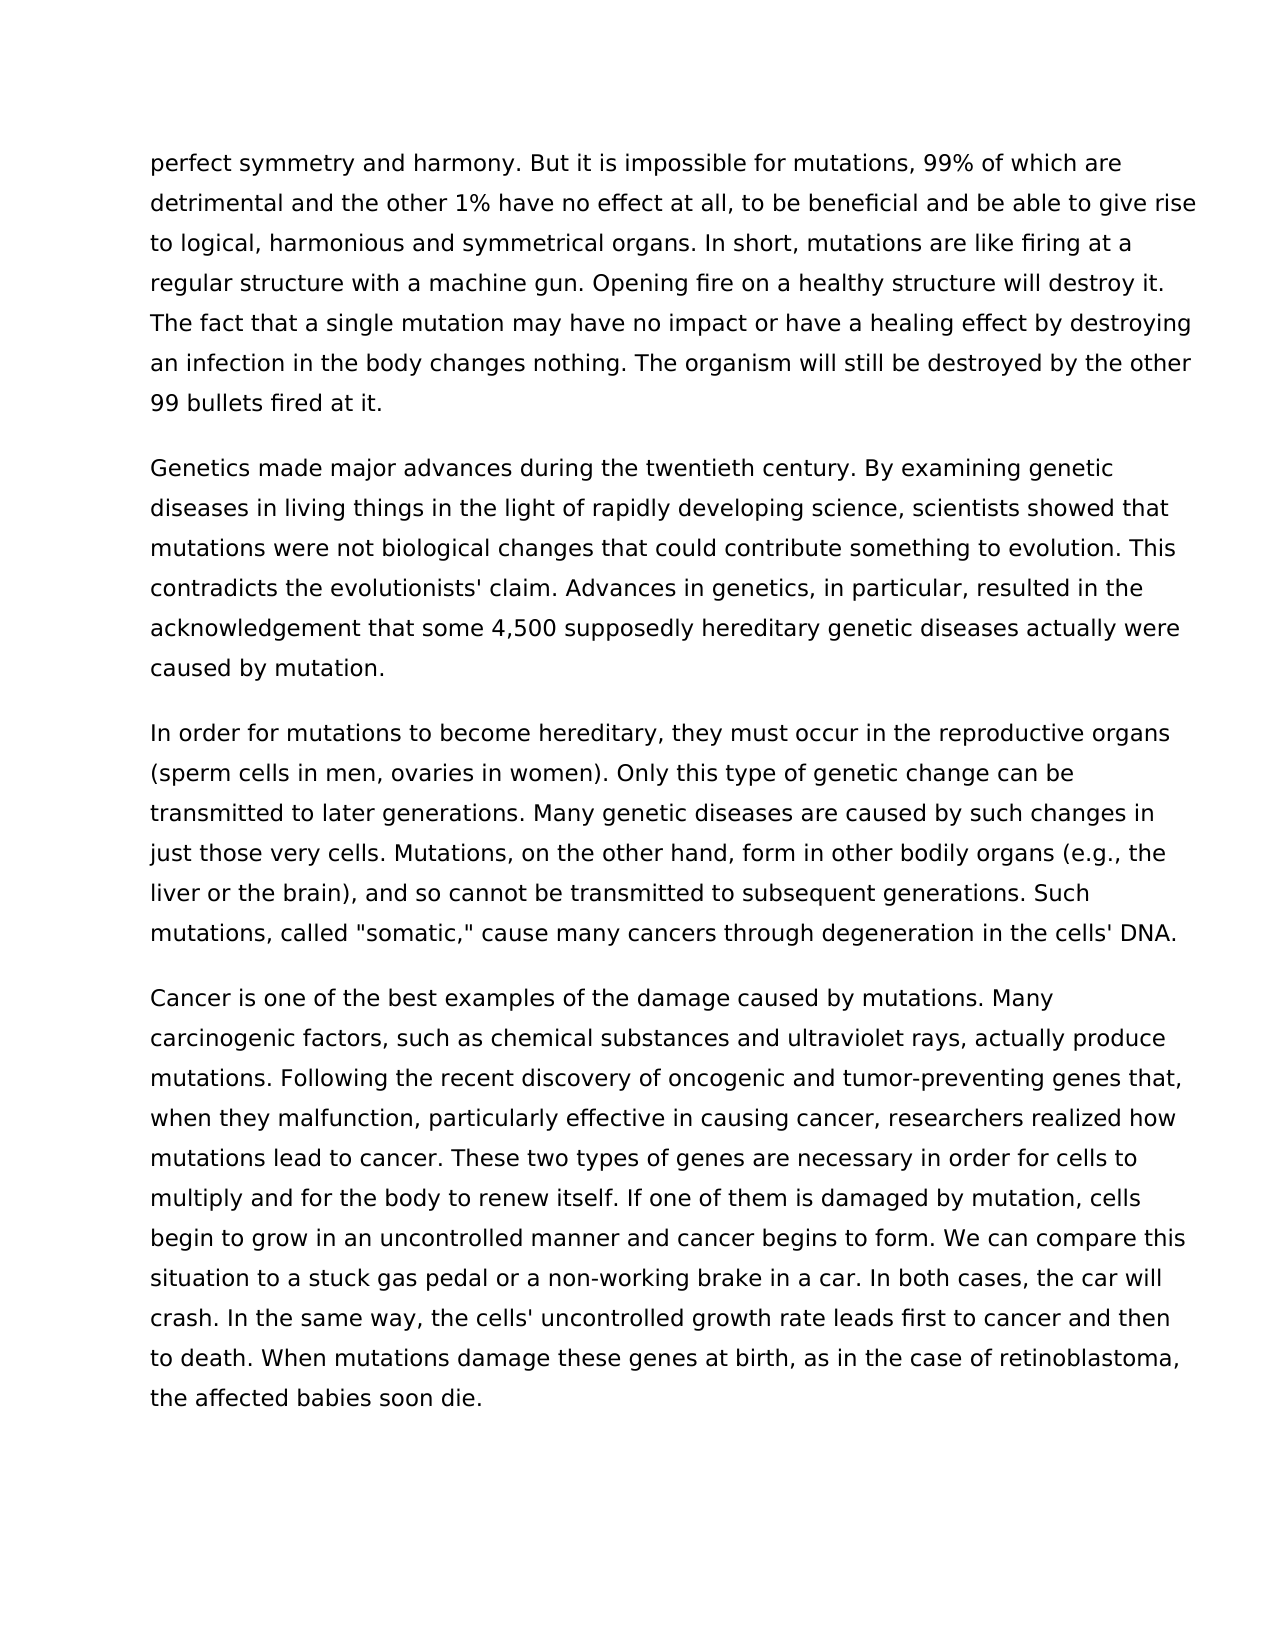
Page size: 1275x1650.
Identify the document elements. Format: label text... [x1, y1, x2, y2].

text In order for mutations to become hereditary, they must occur in the reproductive organs (sperm cells in men, ovaries in women). Only this type of genetic change can be transmitted to later generations. Many genetic diseases are caused by such changes in just those very cells. Mutations, on the other hand, form in other bodily organs (e.g., the liver or the brain), and so cannot be transmitted to subsequent generations. Such mutations, called "somatic," cause many cancers through degeneration in the cells' DNA. [150, 720, 1200, 947]
text Cancer is one of the best examples of the damage caused by mutations. Many carcinogenic factors, such as chemical substances and ultraviolet rays, actually produce mutations. Following the recent discovery of oncogenic and tumor-preventing genes that, when they malfunction, particularly effective in causing cancer, researchers realized how mutations lead to cancer. These two types of genes are necessary in order for cells to multiply and for the body to renew itself. If one of them is damaged by mutation, cells begin to grow in an uncontrolled manner and cancer begins to form. We can compare this situation to a stuck gas pedal or a non-working brake in a car. In both cases, the car will crash. In the same way, the cells' uncontrolled growth rate leads first to cancer and then to death. When mutations damage these genes at birth, as in the case of retinoblastoma, the affected babies soon die. [150, 985, 1200, 1412]
text Genetics made major advances during the twentieth century. By examining genetic diseases in living things in the light of rapidly developing science, scientists showed that mutations were not biological changes that could contribute something to evolution. This contradicts the evolutionists' claim. Advances in genetics, in particular, resulted in the acknowledgement that some 4,500 supposedly hereditary genetic diseases actually were caused by mutation. [150, 455, 1200, 682]
text perfect symmetry and harmony. But it is impossible for mutations, 99% of which are detrimental and the other 1% have no effect at all, to be beneficial and be able to give rise to logical, harmonious and symmetrical organs. In short, mutations are like firing at a regular structure with a machine gun. Opening fire on a healthy structure will destroy it. The fact that a single mutation may have no impact or have a healing effect by destroying an infection in the body changes nothing. The organism will still be destroyed by the other 99 bullets fired at it. [150, 150, 1200, 417]
